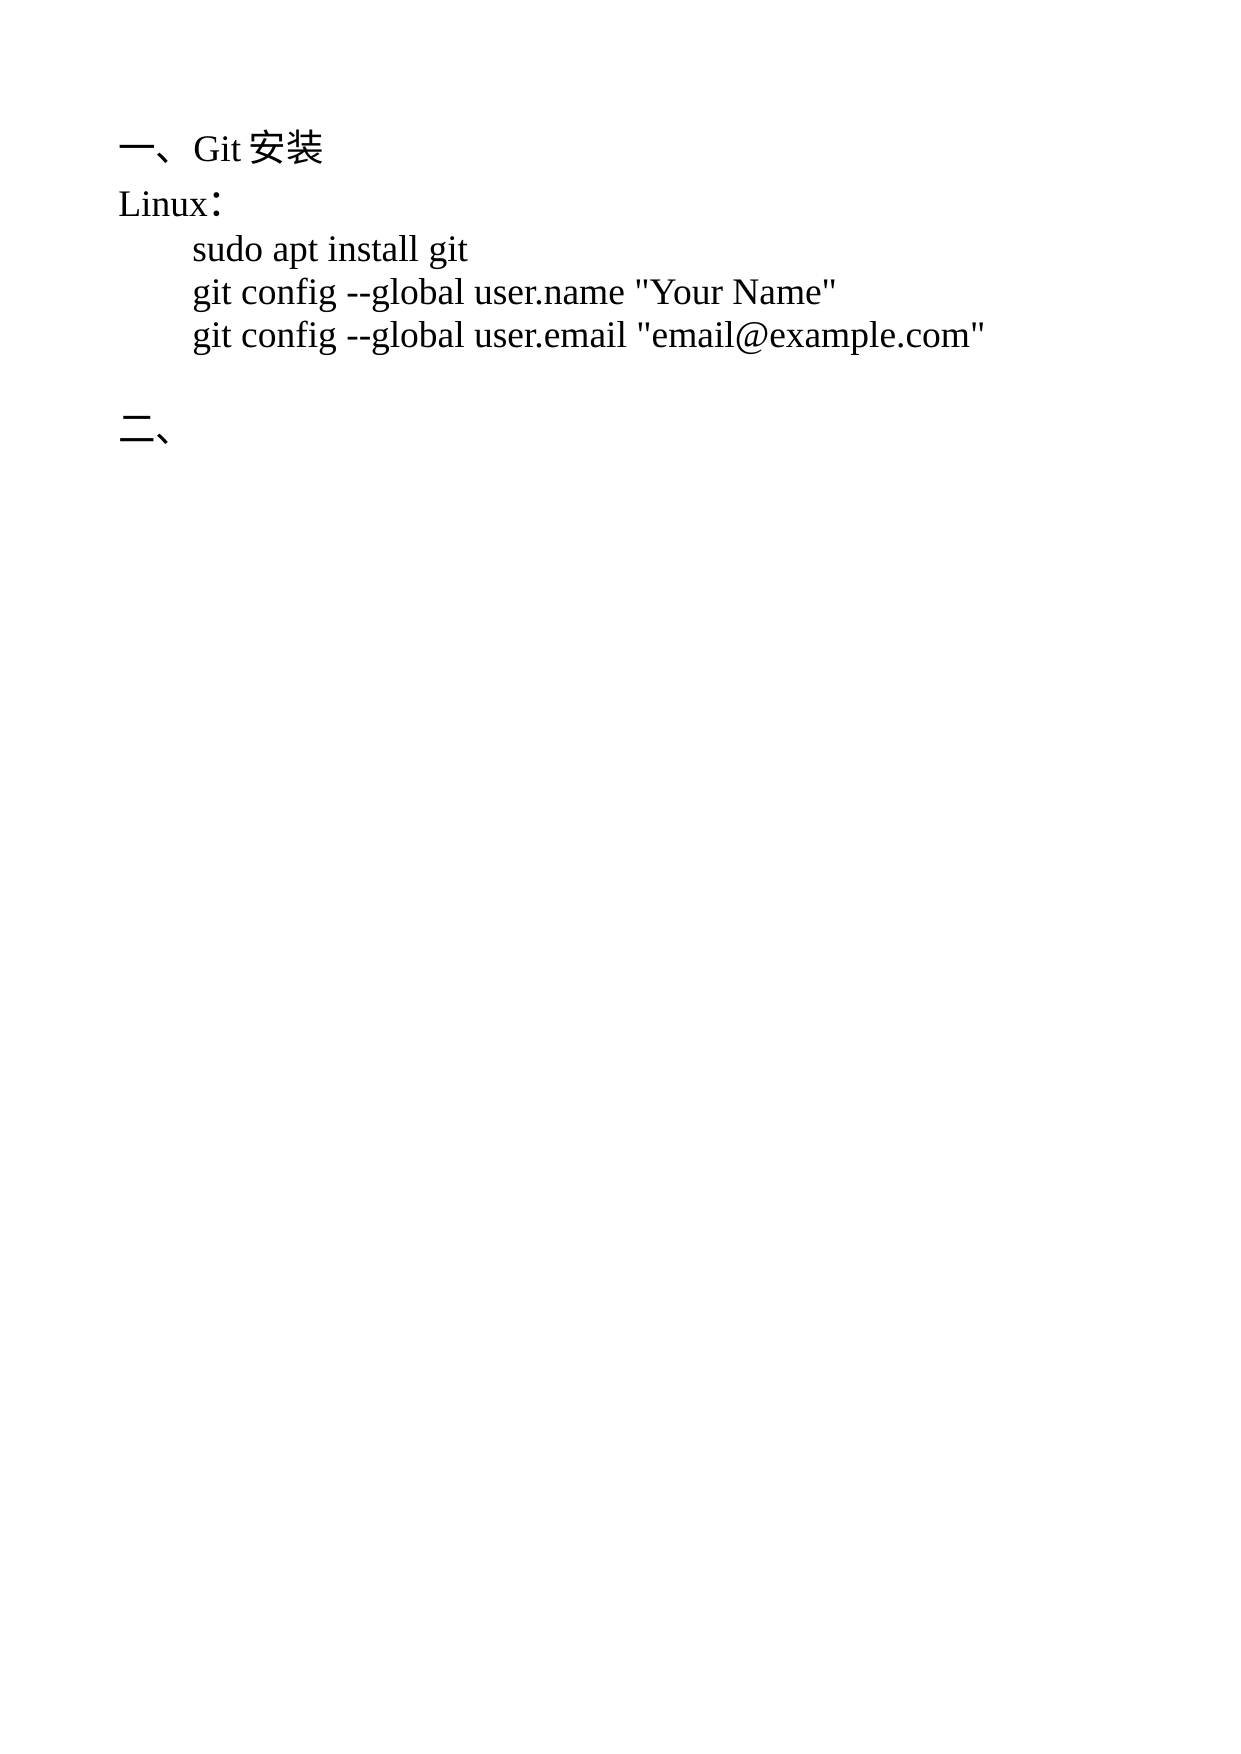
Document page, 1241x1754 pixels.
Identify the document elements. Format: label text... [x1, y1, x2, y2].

text git config --global user.name "Your Name" [118, 270, 1122, 313]
text Linux： [118, 172, 1122, 227]
text git config --global user.email "email@example.com" [118, 313, 1122, 356]
text 二、 [118, 399, 1122, 453]
text sudo apt install git [118, 227, 1122, 270]
text 一、Git安装 [118, 118, 1122, 172]
